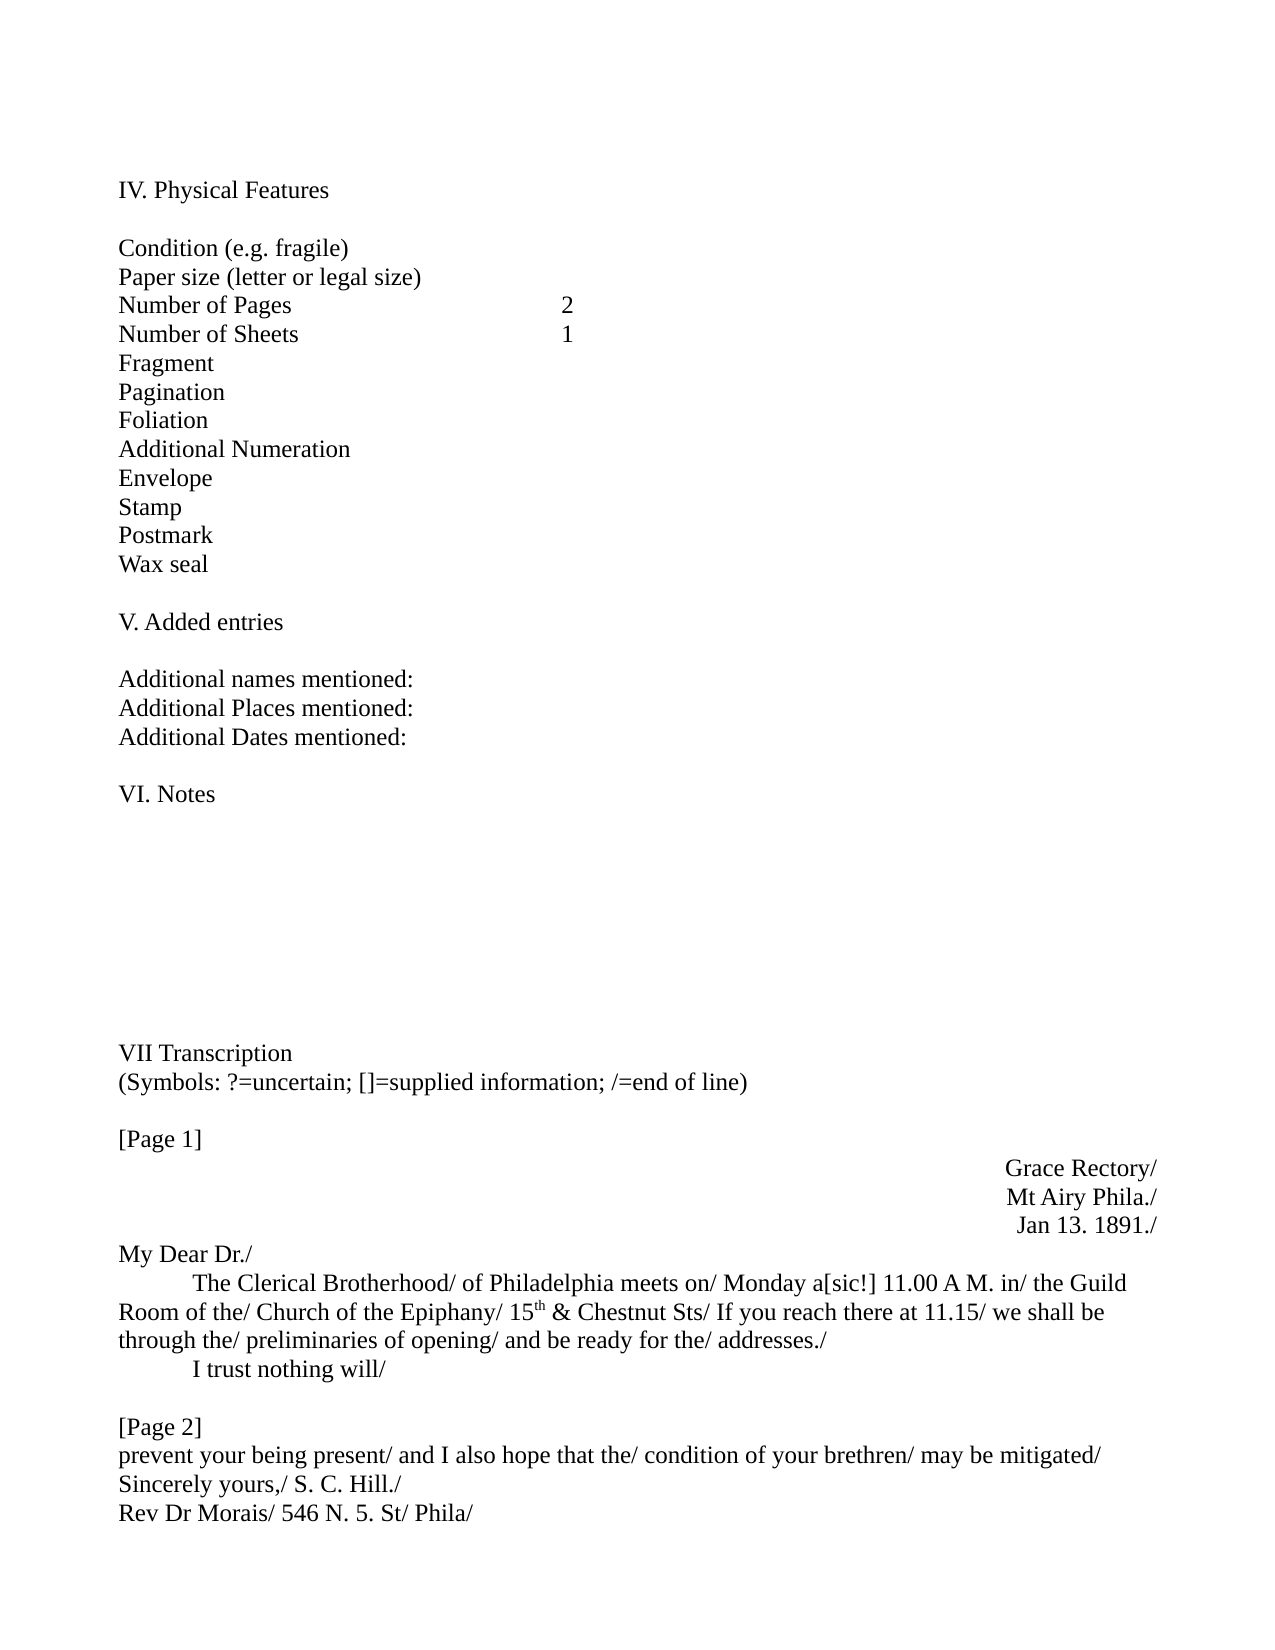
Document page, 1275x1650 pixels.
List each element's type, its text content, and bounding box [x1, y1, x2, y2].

text (Symbols: ?=uncertain; []=supplied information; /=end of line) [118, 1067, 1157, 1096]
text My Dear Dr./ [118, 1239, 1157, 1268]
text I trust nothing will/ [118, 1354, 1157, 1383]
text Mt Airy Phila./ [118, 1182, 1157, 1211]
text Stamp [118, 492, 1157, 521]
text [Page 1] [118, 1124, 1157, 1153]
text Wax seal [118, 549, 1157, 578]
text [Page 2] [118, 1412, 1157, 1441]
text Fragment [118, 348, 1157, 377]
text Rev Dr Morais/ 546 N. 5. St/ Phila/ [118, 1498, 1157, 1527]
text V. Added entries [118, 607, 1157, 636]
text VI. Notes [118, 779, 1157, 808]
text Envelope [118, 463, 1157, 492]
text The Clerical Brotherhood/ of Philadelphia meets on/ Monday a[sic!] 11.00 A M. in/ the Guild Room of the/ Church of the Epiphany/ 15th & Chestnut Sts/ If you reach there at 11.15/ we shall be through the/ preliminaries of opening/ and be ready for the/ addresses./ [118, 1268, 1157, 1354]
text Number of Sheets 1 [118, 319, 1157, 348]
text IV. Physical Features [118, 176, 1157, 204]
text prevent your being present/ and I also hope that the/ condition of your brethren/ may be mitigated/ Sincerely yours,/ S. C. Hill./ [118, 1441, 1157, 1498]
text Postma rk [118, 521, 1157, 549]
text Number of Pages 2 [118, 291, 1157, 319]
text Jan 13. 1891./ [118, 1211, 1157, 1239]
text VII Transcription [118, 1038, 1157, 1067]
text Additional Dates mentioned: [118, 722, 1157, 751]
text Pagination [118, 377, 1157, 406]
text Paper size (letter or legal size) [118, 262, 1157, 291]
text Condition (e.g. fragile) [118, 233, 1157, 262]
text Additional Places mentioned: [118, 693, 1157, 722]
text Additional Numeration [118, 434, 1157, 463]
text Additional names mentioned: [118, 664, 1157, 693]
text Foliation [118, 406, 1157, 434]
text Grace Rectory/ [118, 1153, 1157, 1182]
